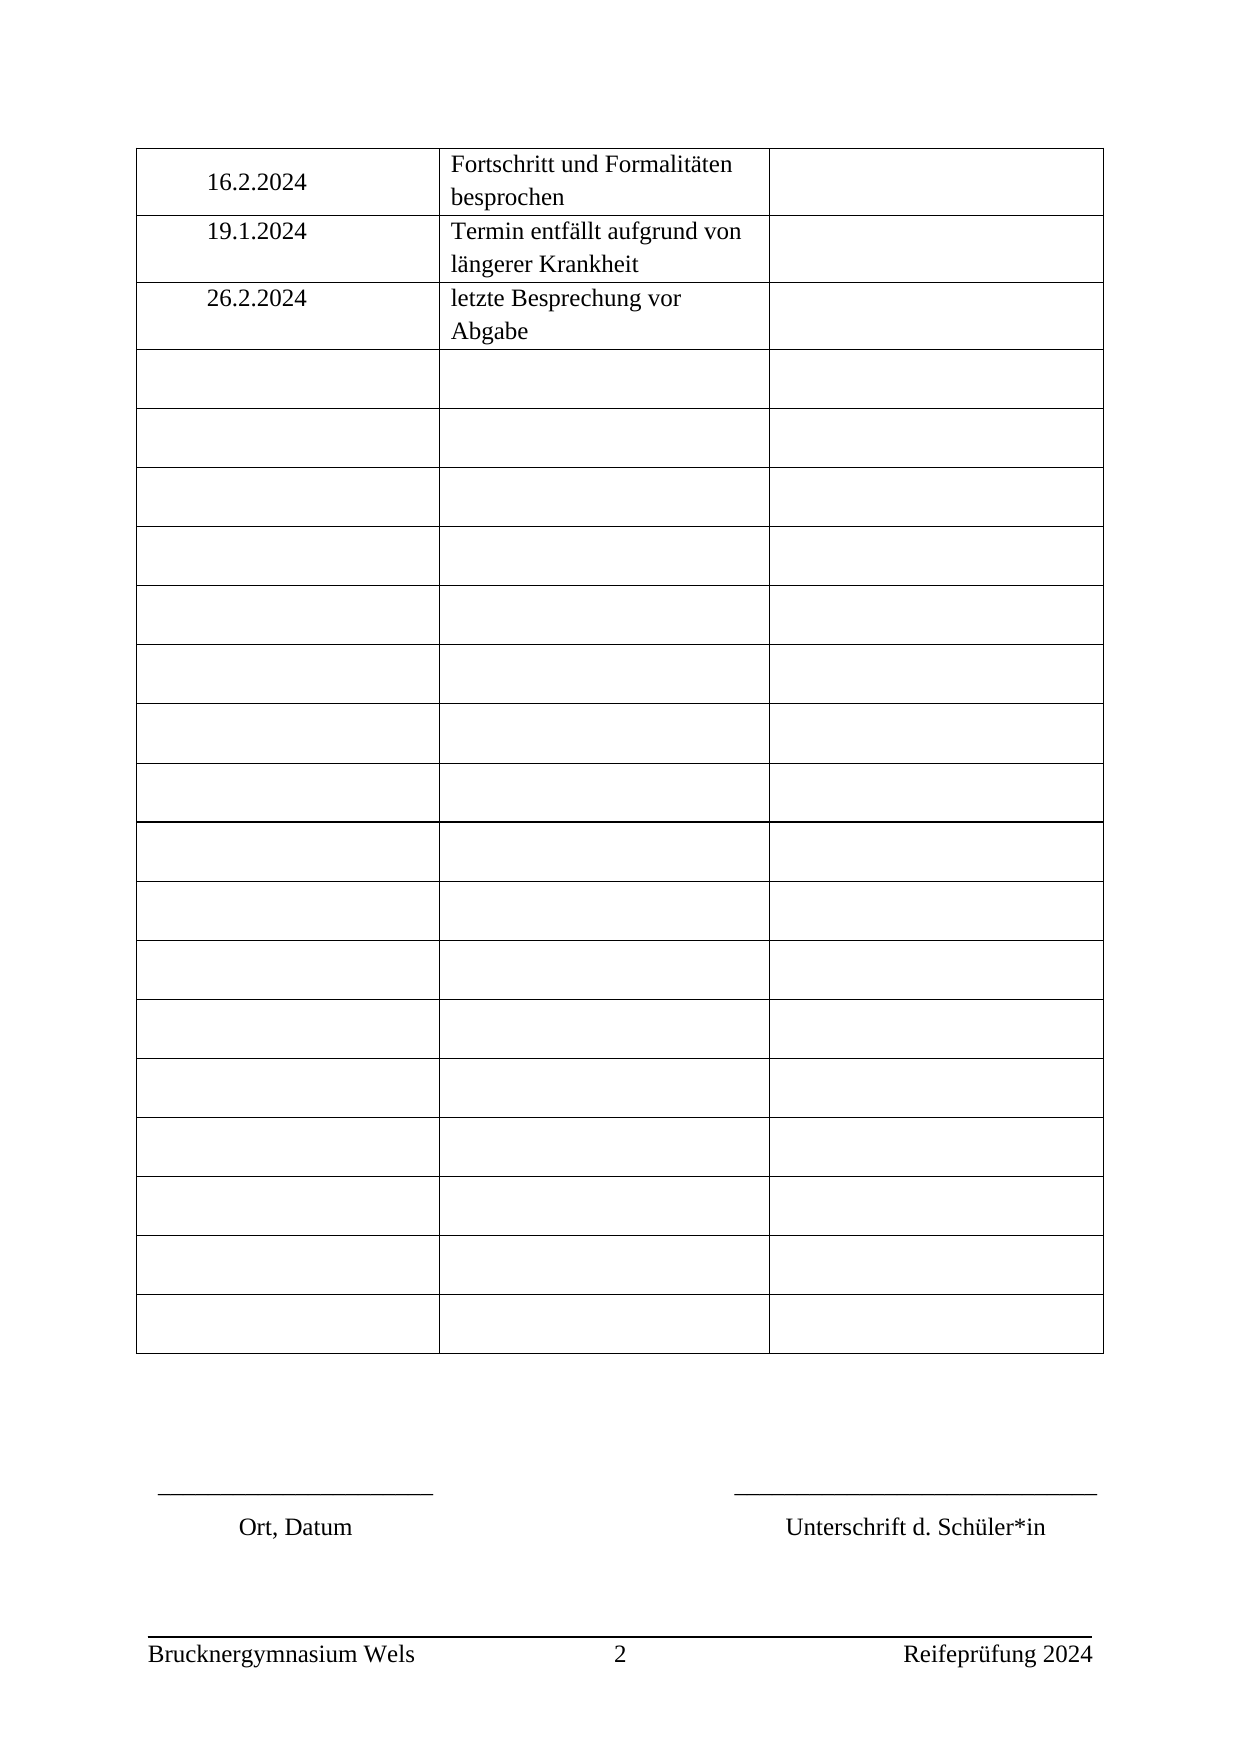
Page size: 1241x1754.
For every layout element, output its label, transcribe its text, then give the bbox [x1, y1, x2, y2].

table_cell [770, 1177, 1103, 1235]
table_cell [440, 704, 769, 762]
table_cell Termin entfällt aufgrund von längerer Krankheit [440, 216, 769, 282]
table_cell [770, 1059, 1103, 1117]
table_cell [137, 882, 439, 939]
table_cell [440, 586, 769, 644]
table_cell [440, 1118, 769, 1176]
text ______________________ _____________________________ [148, 1469, 1092, 1498]
table_cell [137, 1177, 439, 1235]
table_cell 19.1.2024 [137, 216, 439, 282]
table_cell [770, 1000, 1103, 1058]
table_cell [137, 1059, 439, 1117]
table_cell [440, 645, 769, 703]
table_cell [770, 823, 1103, 881]
table_cell [770, 283, 1103, 349]
table_cell [770, 645, 1103, 703]
table_cell [770, 941, 1103, 999]
table_cell [440, 468, 769, 526]
table_cell [137, 409, 439, 467]
table_cell [440, 1177, 769, 1235]
table_cell [137, 1236, 439, 1294]
table_cell [770, 882, 1103, 939]
table_cell [137, 527, 439, 585]
table_cell [137, 823, 439, 881]
table_cell [770, 409, 1103, 467]
table_cell [137, 645, 439, 703]
table_cell [440, 941, 769, 999]
table_cell [137, 764, 439, 821]
table_cell [770, 149, 1103, 215]
table_cell [440, 882, 769, 939]
table_cell letzte Besprechung vor Abgabe [440, 283, 769, 349]
table_cell [137, 941, 439, 999]
table_cell Fortschritt und Formalitäten besprochen [440, 149, 769, 215]
table_cell [440, 1236, 769, 1294]
table_cell [440, 409, 769, 467]
table_cell [770, 1236, 1103, 1294]
table_cell [770, 1118, 1103, 1176]
table_cell [440, 350, 769, 408]
table_cell [440, 1059, 769, 1117]
table_cell 16.2.2024 [137, 149, 439, 215]
table_cell [440, 823, 769, 881]
table_cell [770, 216, 1103, 282]
table_cell [137, 468, 439, 526]
table_cell [137, 350, 439, 408]
table_cell [137, 704, 439, 762]
table_cell [440, 527, 769, 585]
table_cell [770, 704, 1103, 762]
table_cell [137, 1118, 439, 1176]
table_cell [440, 1295, 769, 1353]
table_cell [770, 350, 1103, 408]
table_cell [770, 586, 1103, 644]
table_cell [440, 1000, 769, 1058]
table_cell [137, 1295, 439, 1353]
table_cell [137, 1000, 439, 1058]
table_cell [770, 468, 1103, 526]
text Ort, Datum Unterschrift d. Schüler*in [148, 1512, 1092, 1541]
table_cell [770, 764, 1103, 821]
table_cell [137, 586, 439, 644]
table_cell 26.2.2024 [137, 283, 439, 349]
table_cell [770, 527, 1103, 585]
table_cell [770, 1295, 1103, 1353]
table_cell [440, 764, 769, 821]
